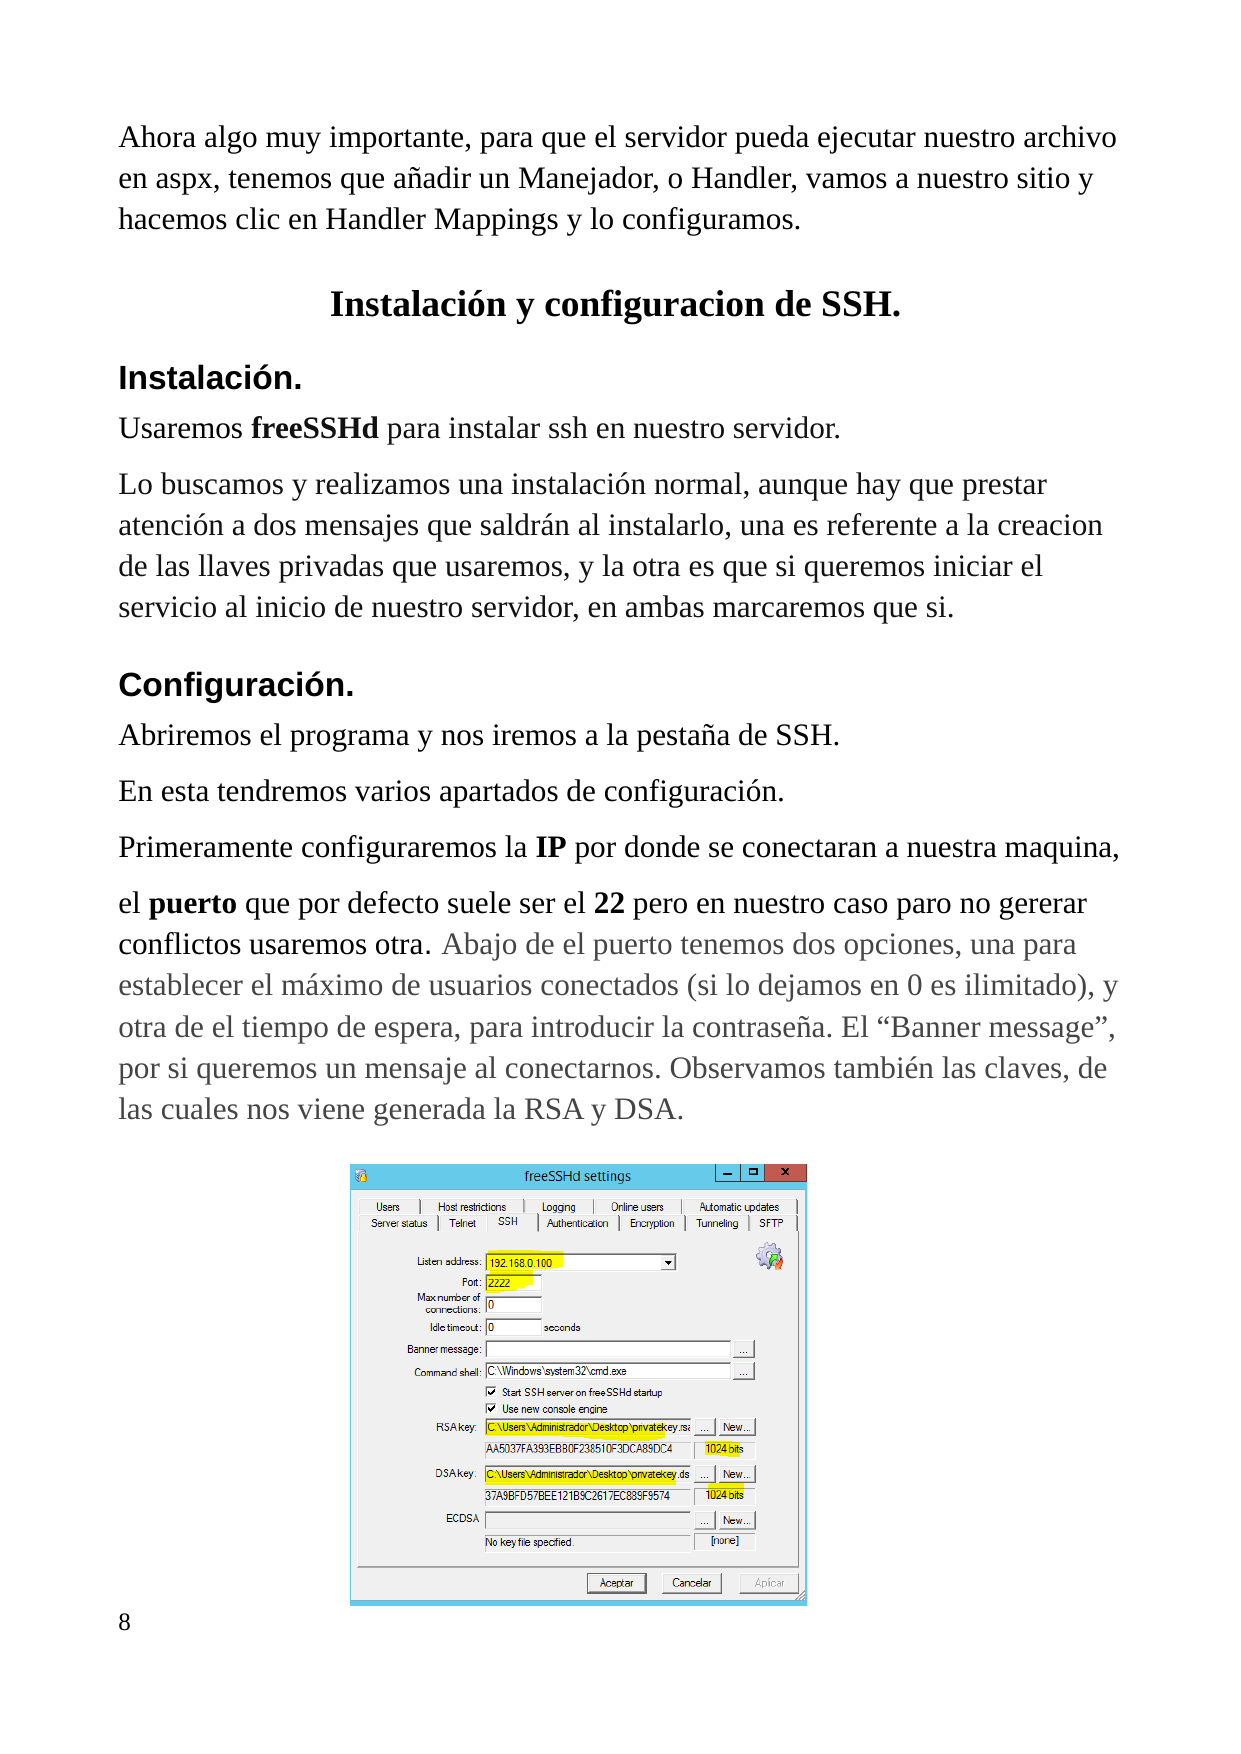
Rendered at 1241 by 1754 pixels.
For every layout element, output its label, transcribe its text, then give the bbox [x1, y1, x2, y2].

subtitle Configuración. [118, 665, 1122, 704]
text Abriremos el programa y nos iremos a la pestaña de SSH. [118, 716, 1122, 752]
text el puerto que por defecto suele ser el 22 pero en nuestro caso paro no gererar conflictos usaremos otra. Abajo de el puerto tenemos dos opciones, una para establecer el máximo de usuarios conectados (si lo dejamos en 0 es ilimitado), y otra de el tiempo de espera, para introducir la contraseña. El “Banner message”, por si queremos un mensaje al conectarnos. Observamos también las claves, de las cuales nos viene generada la RSA y DSA. [118, 884, 1122, 1126]
subtitle Instalación. [118, 358, 1122, 397]
text Ahora algo muy importante, para que el servidor pueda ejecutar nuestro archivo en aspx, tenemos que añadir un Manejador, o Handler, vamos a nuestro sitio y hacemos clic en Handler Mappings y lo configuramos. [118, 118, 1122, 237]
text Usaremos freeSSHd para instalar ssh en nuestro servidor. [118, 409, 1122, 445]
text Lo buscamos y realizamos una instalación normal, aunque hay que prestar atención a dos mensajes que saldrán al instalarlo, una es referente a la creacion de las llaves privadas que usaremos, y la otra es que si queremos iniciar el servicio al inicio de nuestro servidor, en ambas marcaremos que si. [118, 465, 1122, 624]
text Primeramente configuraremos la IP por donde se conectaran a nuestra maquina, [118, 828, 1122, 864]
picture [350, 1164, 808, 1606]
text En esta tendremos varios apartados de configuración. [118, 772, 1122, 808]
subtitle Instalación y configuracion de SSH. [118, 281, 1122, 324]
